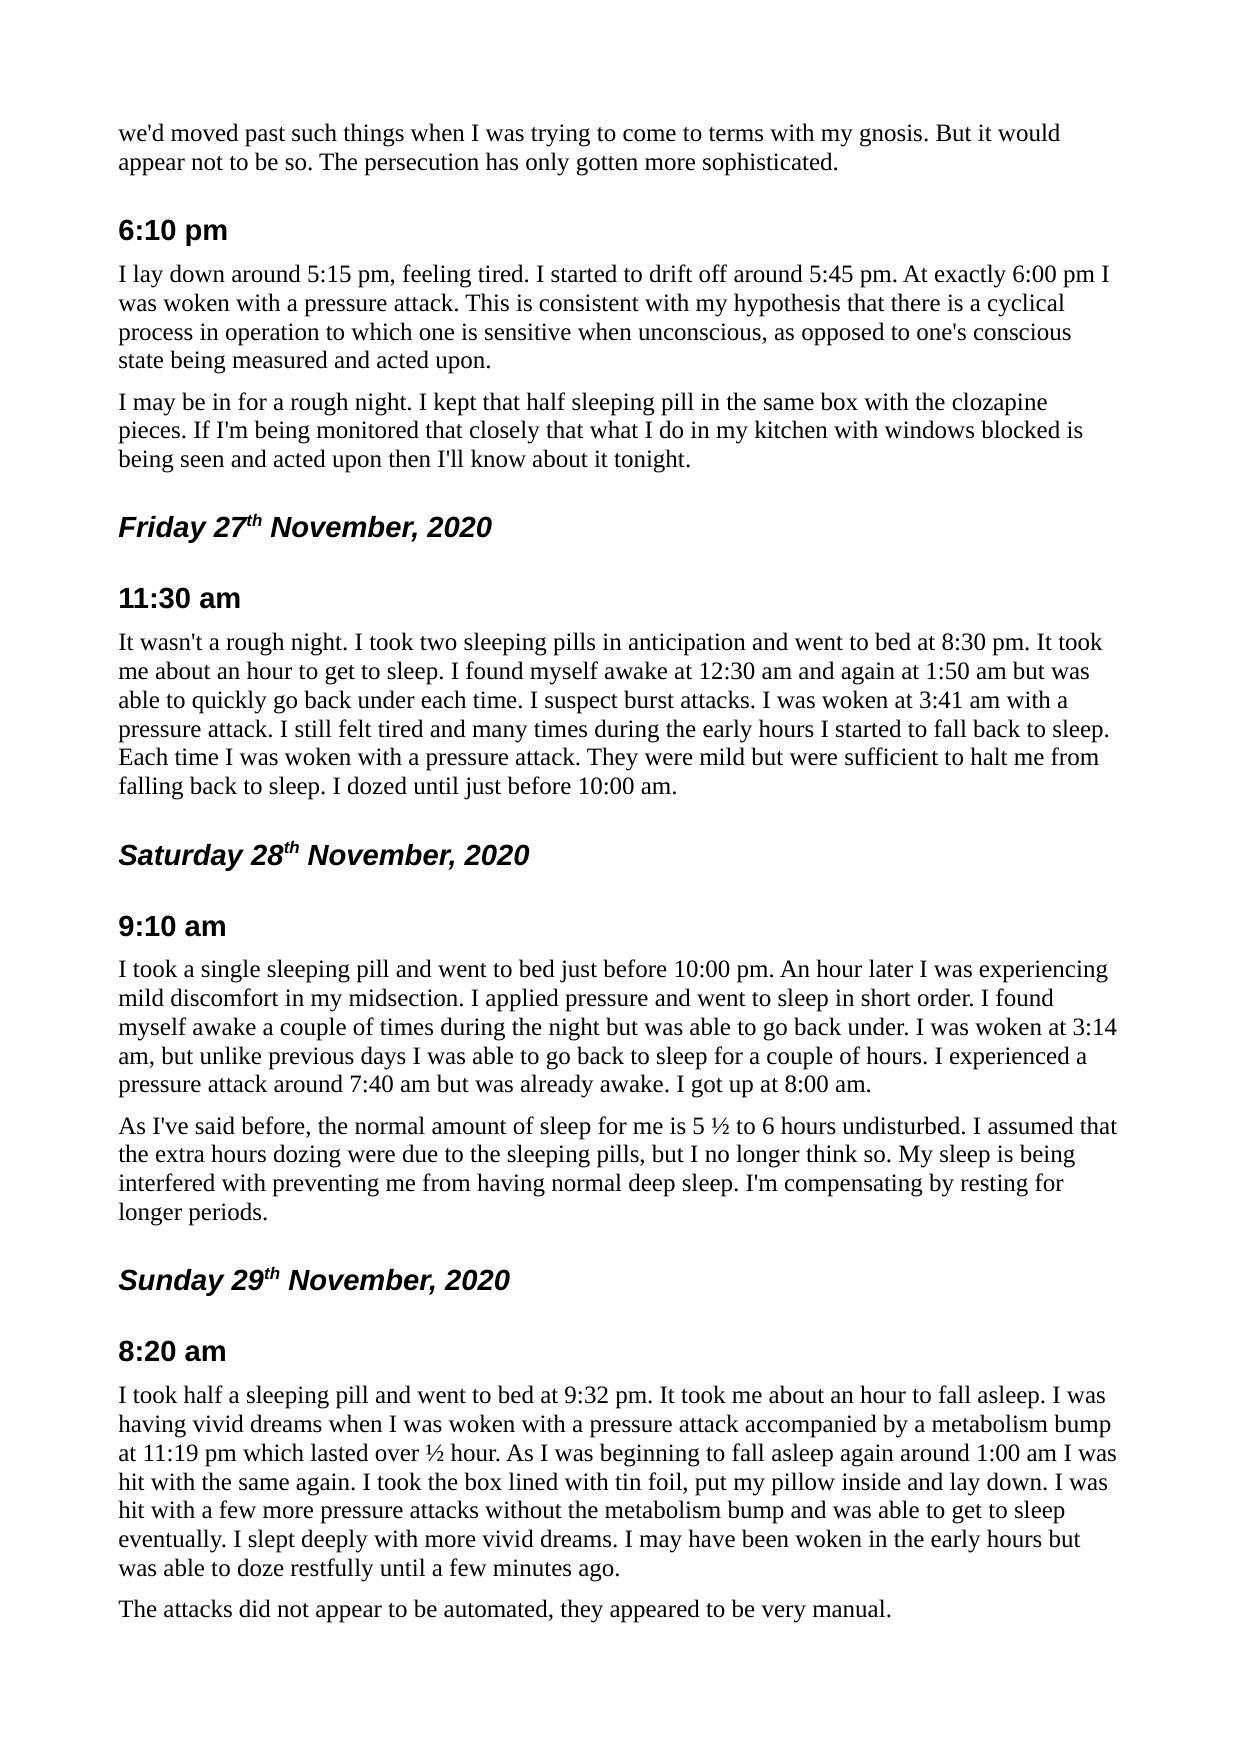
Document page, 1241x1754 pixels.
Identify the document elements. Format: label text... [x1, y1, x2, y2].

text It wasn't a rough night. I took two sleeping pills in anticipation and went to bed at 8:30 pm. It took me about an hour to get to sleep. I found myself awake at 12:30 am and again at 1:50 am but was able to quickly go back under each time. I suspect burst attacks. I was woken at 3:41 am with a pressure attack. I still felt tired and many times during the early hours I started to fall back to sleep. Each time I was woken with a pressure attack. They were mild but were sufficient to halt me from falling back to sleep. I dozed until just before 10:00 am. [118, 627, 1122, 800]
subtitle 11:30 am [118, 581, 1122, 615]
text we'd moved past such things when I was trying to come to terms with my gnosis. But it would appear not to be so. The persecution has only gotten more sophisticated. [118, 118, 1122, 176]
text I took half a sleeping pill and went to bed at 9:32 pm. It took me about an hour to fall asleep. I was having vivid dreams when I was woken with a pressure attack accompanied by a metabolism bump at 11:19 pm which lasted over ½ hour. As I was beginning to fall asleep again around 1:00 am I was hit with the same again. I took the box lined with tin foil, put my pillow inside and lay down. I was hit with a few more pressure attacks without the metabolism bump and was able to get to sleep eventually. I slept deeply with more vivid dreams. I may have been woken in the early hours but was able to doze restfully until a few minutes ago. [118, 1380, 1122, 1582]
text I lay down around 5:15 pm, feeling tired. I started to drift off around 5:45 pm. At exactly 6:00 pm I was woken with a pressure attack. This is consistent with my hypothesis that there is a cyclical process in operation to which one is sensitive when unconscious, as opposed to one's conscious state being measured and acted upon. [118, 259, 1122, 374]
subtitle Friday 27th November, 2020 [118, 510, 1122, 544]
subtitle Sunday 29th November, 2020 [118, 1263, 1122, 1297]
subtitle 6:10 pm [118, 213, 1122, 247]
text As I've said before, the normal amount of sleep for me is 5 ½ to 6 hours undisturbed. I assumed that the extra hours dozing were due to the sleeping pills, but I no longer think so. My sleep is being interfered with preventing me from having normal deep sleep. I'm compensating by resting for longer periods. [118, 1111, 1122, 1226]
subtitle 8:20 am [118, 1334, 1122, 1368]
text The attacks did not appear to be automated, they appeared to be very manual. [118, 1594, 1122, 1623]
subtitle 9:10 am [118, 908, 1122, 942]
text I took a single sleeping pill and went to bed just before 10:00 pm. An hour later I was experiencing mild discomfort in my midsection. I applied pressure and went to sleep in short order. I found myself awake a couple of times during the night but was able to go back under. I was woken at 3:14 am, but unlike previous days I was able to go back to sleep for a couple of hours. I experienced a pressure attack around 7:40 am but was already awake. I got up at 8:00 am. [118, 954, 1122, 1098]
subtitle Saturday 28th November, 2020 [118, 837, 1122, 871]
text I may be in for a rough night. I kept that half sleeping pill in the same box with the clozapine pieces. If I'm being monitored that closely that what I do in my kitchen with windows blocked is being seen and acted upon then I'll know about it tonight. [118, 387, 1122, 473]
